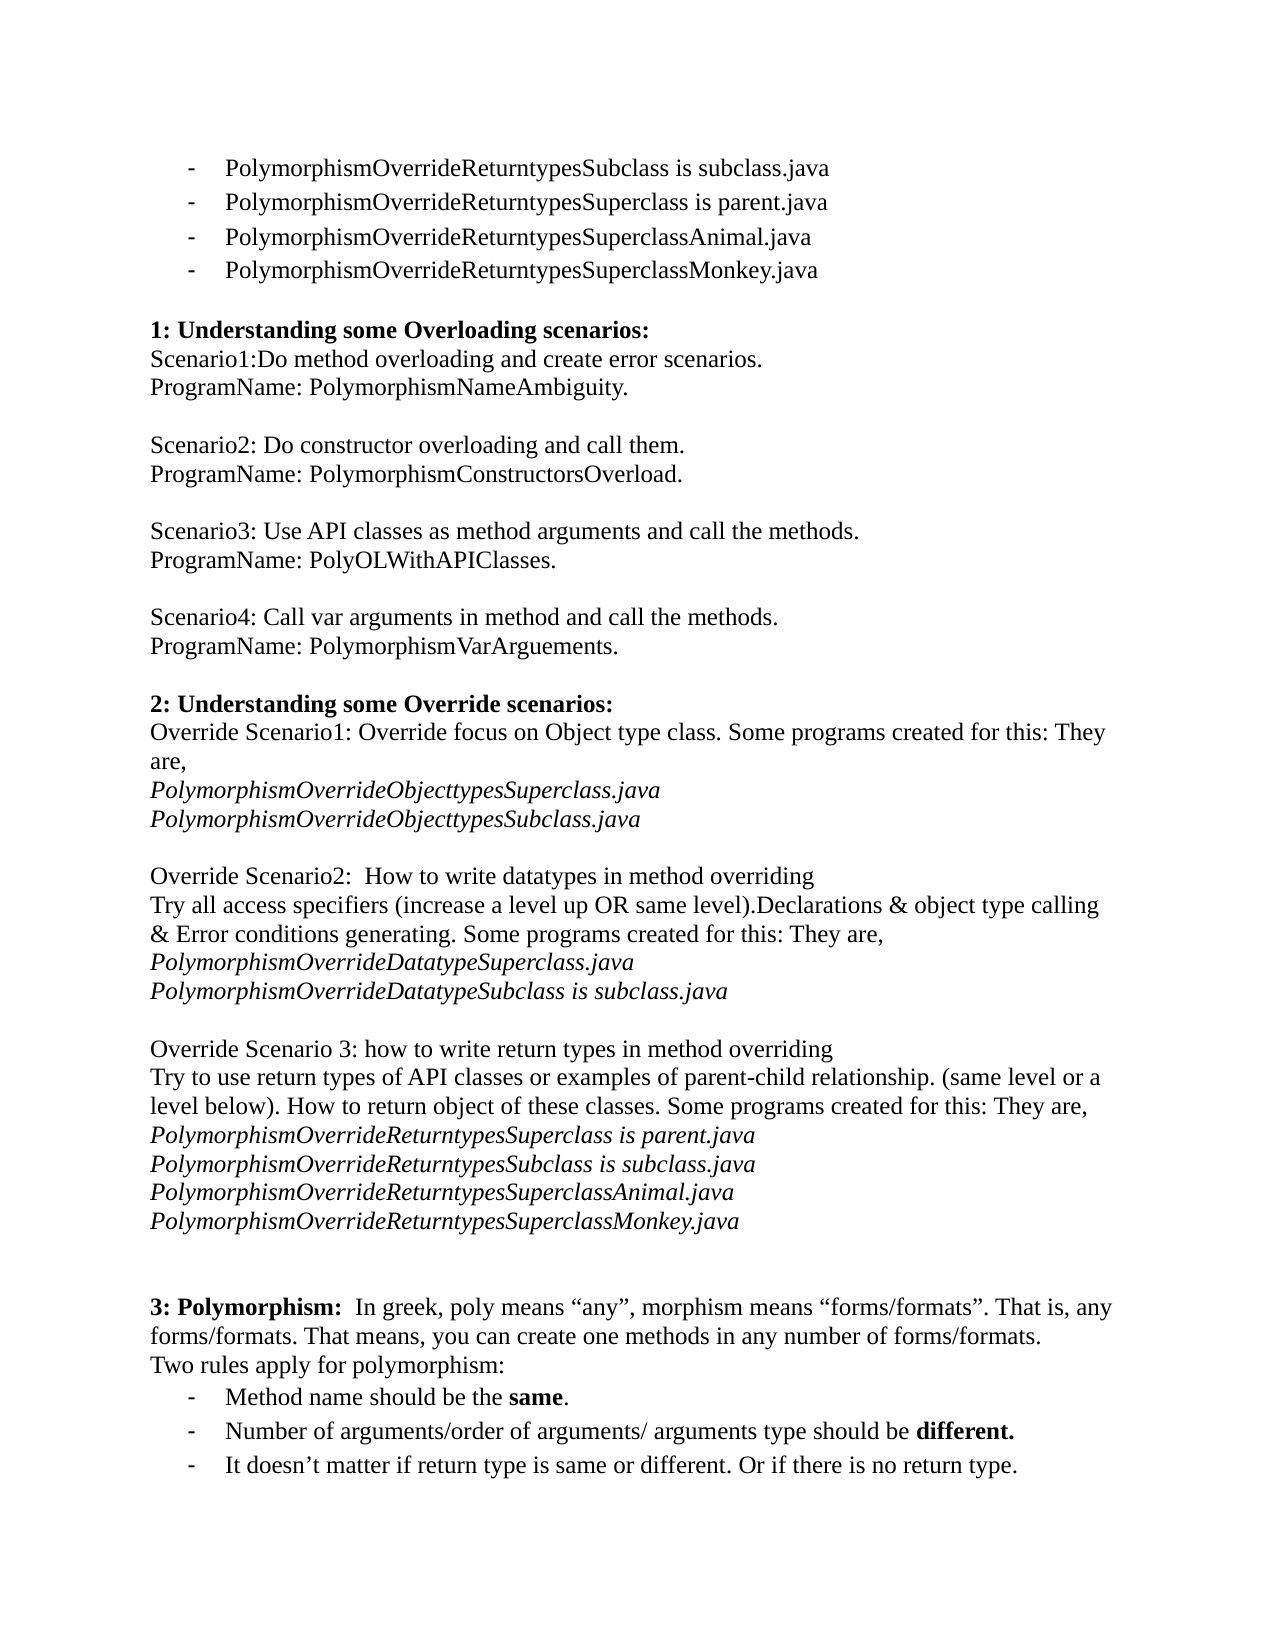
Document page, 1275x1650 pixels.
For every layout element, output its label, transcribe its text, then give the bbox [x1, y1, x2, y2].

text Scenario4: Call var arguments in method and call the methods. [150, 602, 1125, 631]
list Number of arguments/order of arguments/ arguments type should be different. [187, 1413, 1125, 1447]
text Scenario3: Use API classes as method arguments and call the methods. [150, 516, 1125, 545]
list PolymorphismOverrideReturntypesSuperclassAnimal.java [187, 218, 1125, 252]
list PolymorphismOverrideReturntypesSuperclass is parent.java [187, 184, 1125, 218]
list PolymorphismOverrideReturntypesSubclass is subclass.java [187, 150, 1125, 184]
text PolymorphismOverrideObjecttypesSubclass.java [150, 804, 1125, 832]
list PolymorphismOverrideReturntypesSuperclassMonkey.java [187, 252, 1125, 286]
list It doesn’t matter if return type is same or different. Or if there is no return type. [187, 1447, 1125, 1481]
text ProgramName: PolymorphismVarArguements. [150, 631, 1125, 660]
text Try to use return types of API classes or examples of parent-child relationship. (same level or a level below). How to return object of these classes. Some programs created for this: They are, [150, 1062, 1125, 1120]
text PolymorphismOverrideReturntypesSuperclassMonkey.java [150, 1206, 1125, 1235]
text 2: Understanding some Override scenarios: [150, 689, 1125, 717]
text Override Scenario1: Override focus on Object type class. Some programs created for this: They are, [150, 717, 1125, 775]
text PolymorphismOverrideObjecttypesSuperclass.java [150, 775, 1125, 804]
text Override Scenario 3: how to write return types in method overriding [150, 1034, 1125, 1062]
text Two rules apply for polymorphism: [150, 1350, 1125, 1379]
list Method name should be the same. [187, 1379, 1125, 1413]
text 3: Polymorphism: In greek, poly means “any”, morphism means “forms/formats”. That is, any forms/formats. That means, you can create one methods in any number of forms/formats. [150, 1292, 1125, 1350]
text Override Scenario2: How to write datatypes in method overriding [150, 861, 1125, 890]
text ProgramName: PolyOLWithAPIClasses. [150, 545, 1125, 574]
text Scenario2: Do constructor overloading and call them. [150, 430, 1125, 459]
text PolymorphismOverrideReturntypesSuperclass is parent.java [150, 1120, 1125, 1149]
text PolymorphismOverrideDatatypeSubclass is subclass.java [150, 976, 1125, 1005]
text ProgramName: PolymorphismConstructorsOverload. [150, 459, 1125, 487]
text PolymorphismOverrideReturntypesSuperclassAnimal.java [150, 1177, 1125, 1206]
text Try all access specifiers (increase a level up OR same level).Declarations & object type calling [150, 890, 1125, 919]
text PolymorphismOverrideReturntypesSubclass is subclass.java [150, 1149, 1125, 1177]
text 1: Understanding some Overloading scenarios: [150, 315, 1125, 344]
text PolymorphismOverrideDatatypeSuperclass.java [150, 947, 1125, 976]
text & Error conditions generating. Some programs created for this: They are, [150, 919, 1125, 947]
text ProgramName: PolymorphismNameAmbiguity. [150, 372, 1125, 401]
text Scenario1:Do method overloading and create error scenarios. [150, 344, 1125, 372]
